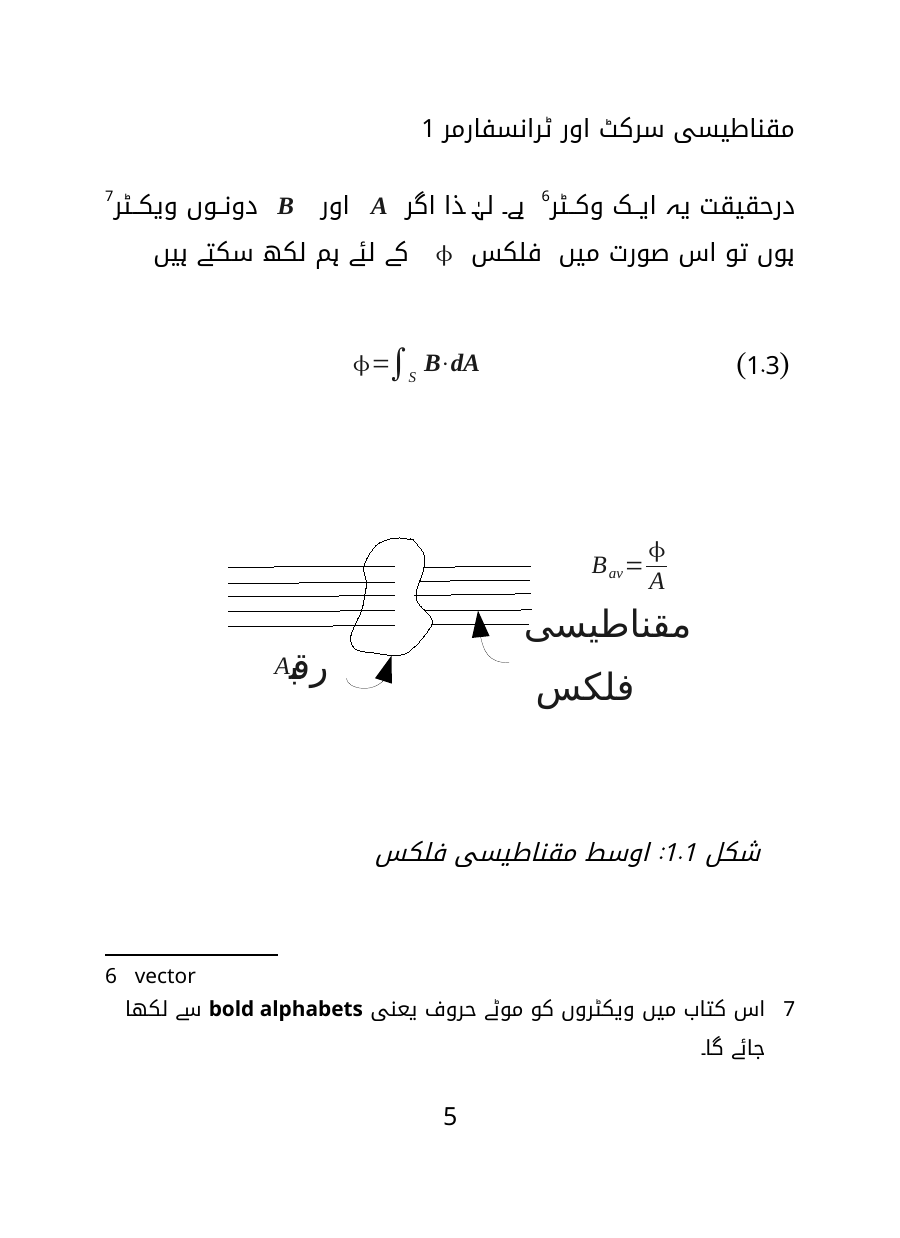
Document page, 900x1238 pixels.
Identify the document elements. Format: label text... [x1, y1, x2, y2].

text شکل 1.1: اوسط مقناطیسی فلکس [140, 420, 760, 876]
text اس کتاب میں ایم کے ایس، اکائی کا نظام استعمال ہو گا۔اس نظام میں مقناطیسی فلکس کو ویبر میں ناپا جاتا ہے۔ یوں کثافتِ مقناطیسی فلکسکو ویبر فی مربہ میٹر میں ناپا جاتا ہے جس کو عموما ٹسلہ کہتے ہیں۔ شکل 1.1 میں کثافتِ مقناطیسی فلکس کو ایک سکیلر دکھایا گیا ہے جبکہ درحقیقت یہ ایک وکٹر ہے۔ لہٰذا اگراور دونوں ویکٹر ہوں تو اس صورت میں فلکس کے لئے ہم لکھ سکتے ہیں [105, 182, 795, 277]
table_header [105, 336, 718, 408]
text اس کتاب میں ویکٹروں کو موٹے حروف یعنی bold alphabets سے لکھا جائے گا۔ [105, 989, 795, 1068]
text vector [105, 961, 795, 989]
table_header (1.3) [718, 336, 795, 408]
